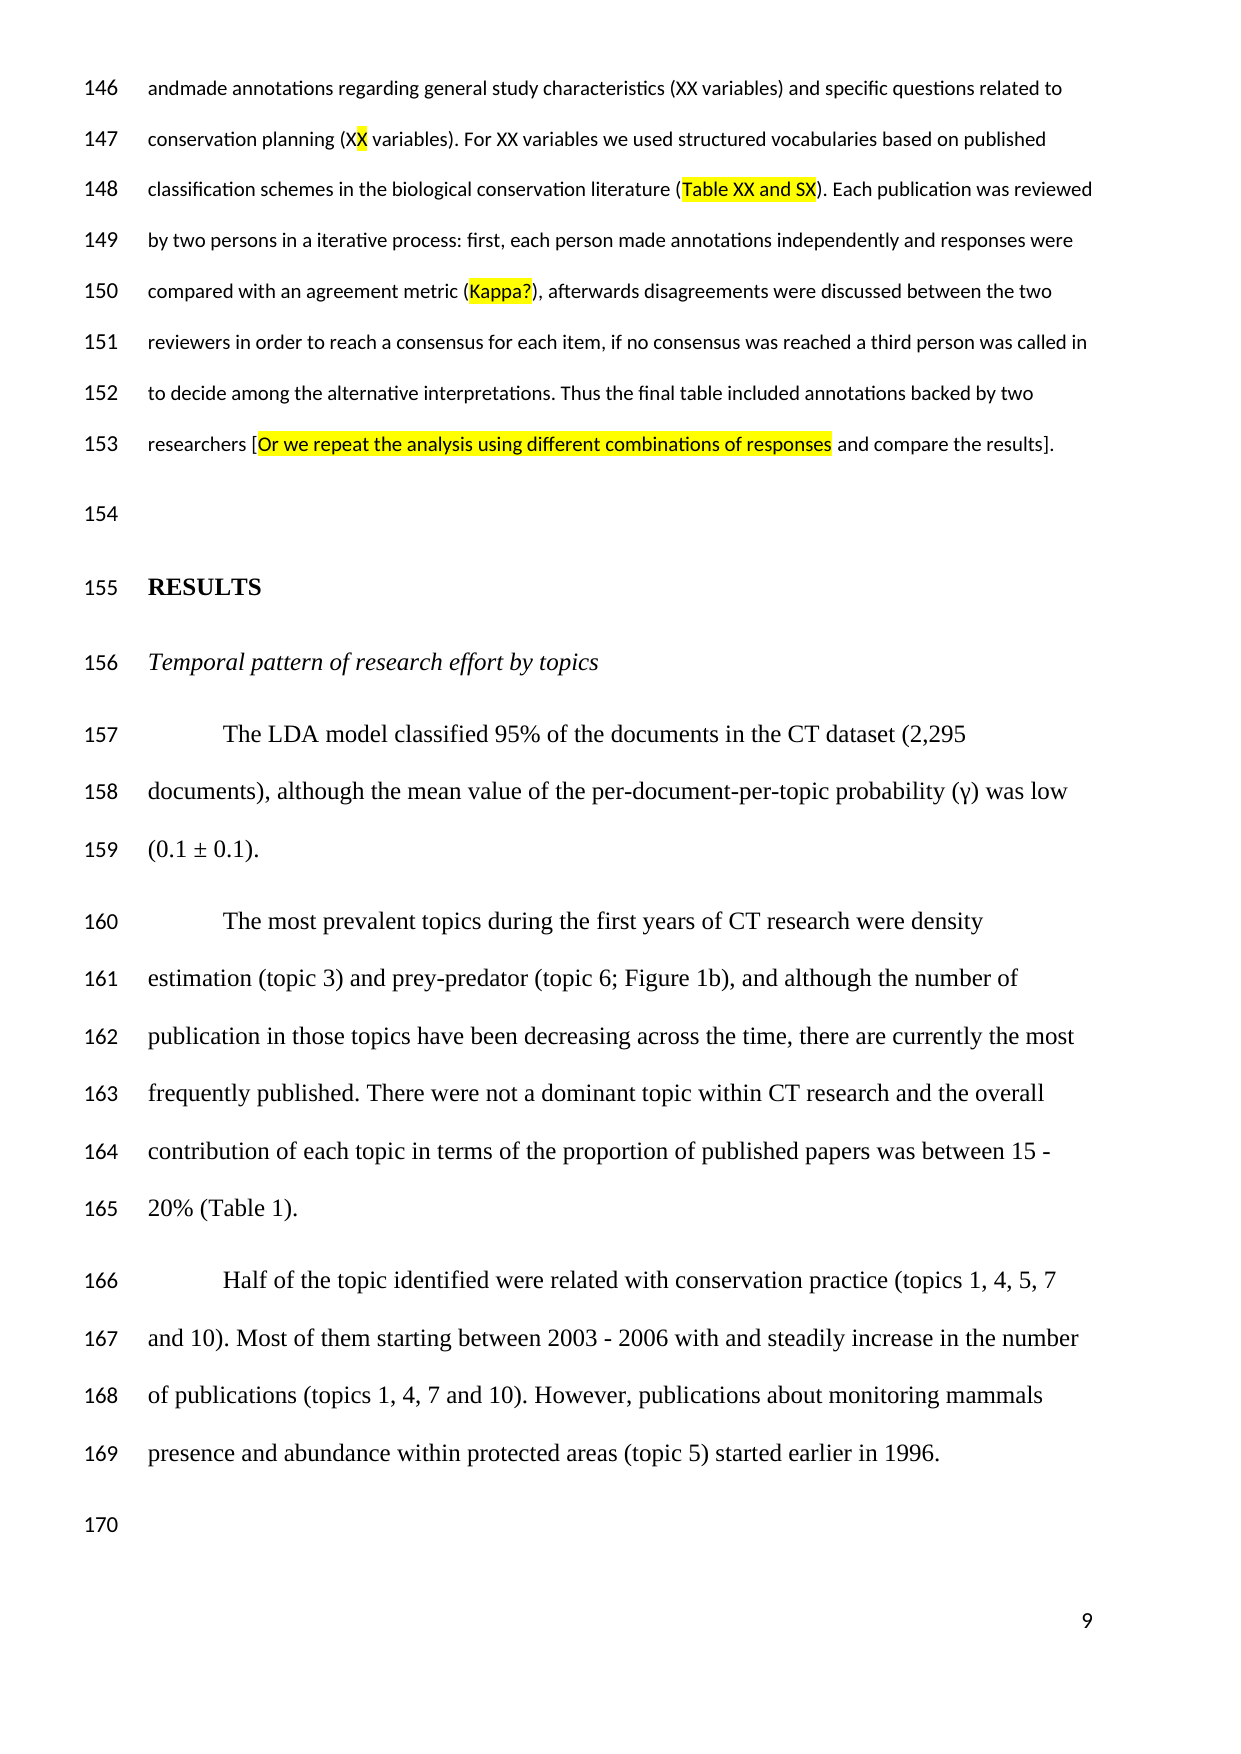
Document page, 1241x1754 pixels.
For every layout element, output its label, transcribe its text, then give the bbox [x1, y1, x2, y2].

text andmade annotations regarding general study characteristics (XX variables) and specific questions related to conservation planning (XX variables). For XX variables we used structured vocabularies based on published classification schemes in the biological conservation literature (Table XX and SX). Each publication was reviewed by two persons in a iterative process: first, each person made annotations independently and responses were compared with an agreement metric (Kappa?), afterwards disagreements were discussed between the two reviewers in order to reach a consensus for each item, if no consensus was reached a third person was called in to decide among the alternative interpretations. Thus the final table included annotations backed by two researchers [Or we repeat the analysis using different combinations of responses and compare the results]. [148, 75, 1093, 456]
text RESULTS [148, 572, 1093, 601]
text Half of the topic identified were related with conservation practice (topics 1, 4, 5, 7 and 10). Most of them starting between 2003 - 2006 with and steadily increase in the number of publications (topics 1, 4, 7 and 10). However, publications about monitoring mammals presence and abundance within protected areas (topic 5) started earlier in 1996. [148, 1265, 1093, 1467]
text The LDA model classified 95% of the documents in the CT dataset (2,295 documents), although the mean value of the per-document-per-topic probability (γ) was low (0.1 ± 0.1). [148, 719, 1093, 862]
text The most prevalent topics during the first years of CT research were density estimation (topic 3) and prey-predator (topic 6; Figure 1b), and although the number of publication in those topics have been decreasing across the time, there are currently the most frequently published. There were not a dominant topic within CT research and the overall contribution of each topic in terms of the proportion of published papers was between 15 -20% (Table 1). [148, 906, 1093, 1222]
text Temporal pattern of research effort by topics [148, 647, 1093, 675]
